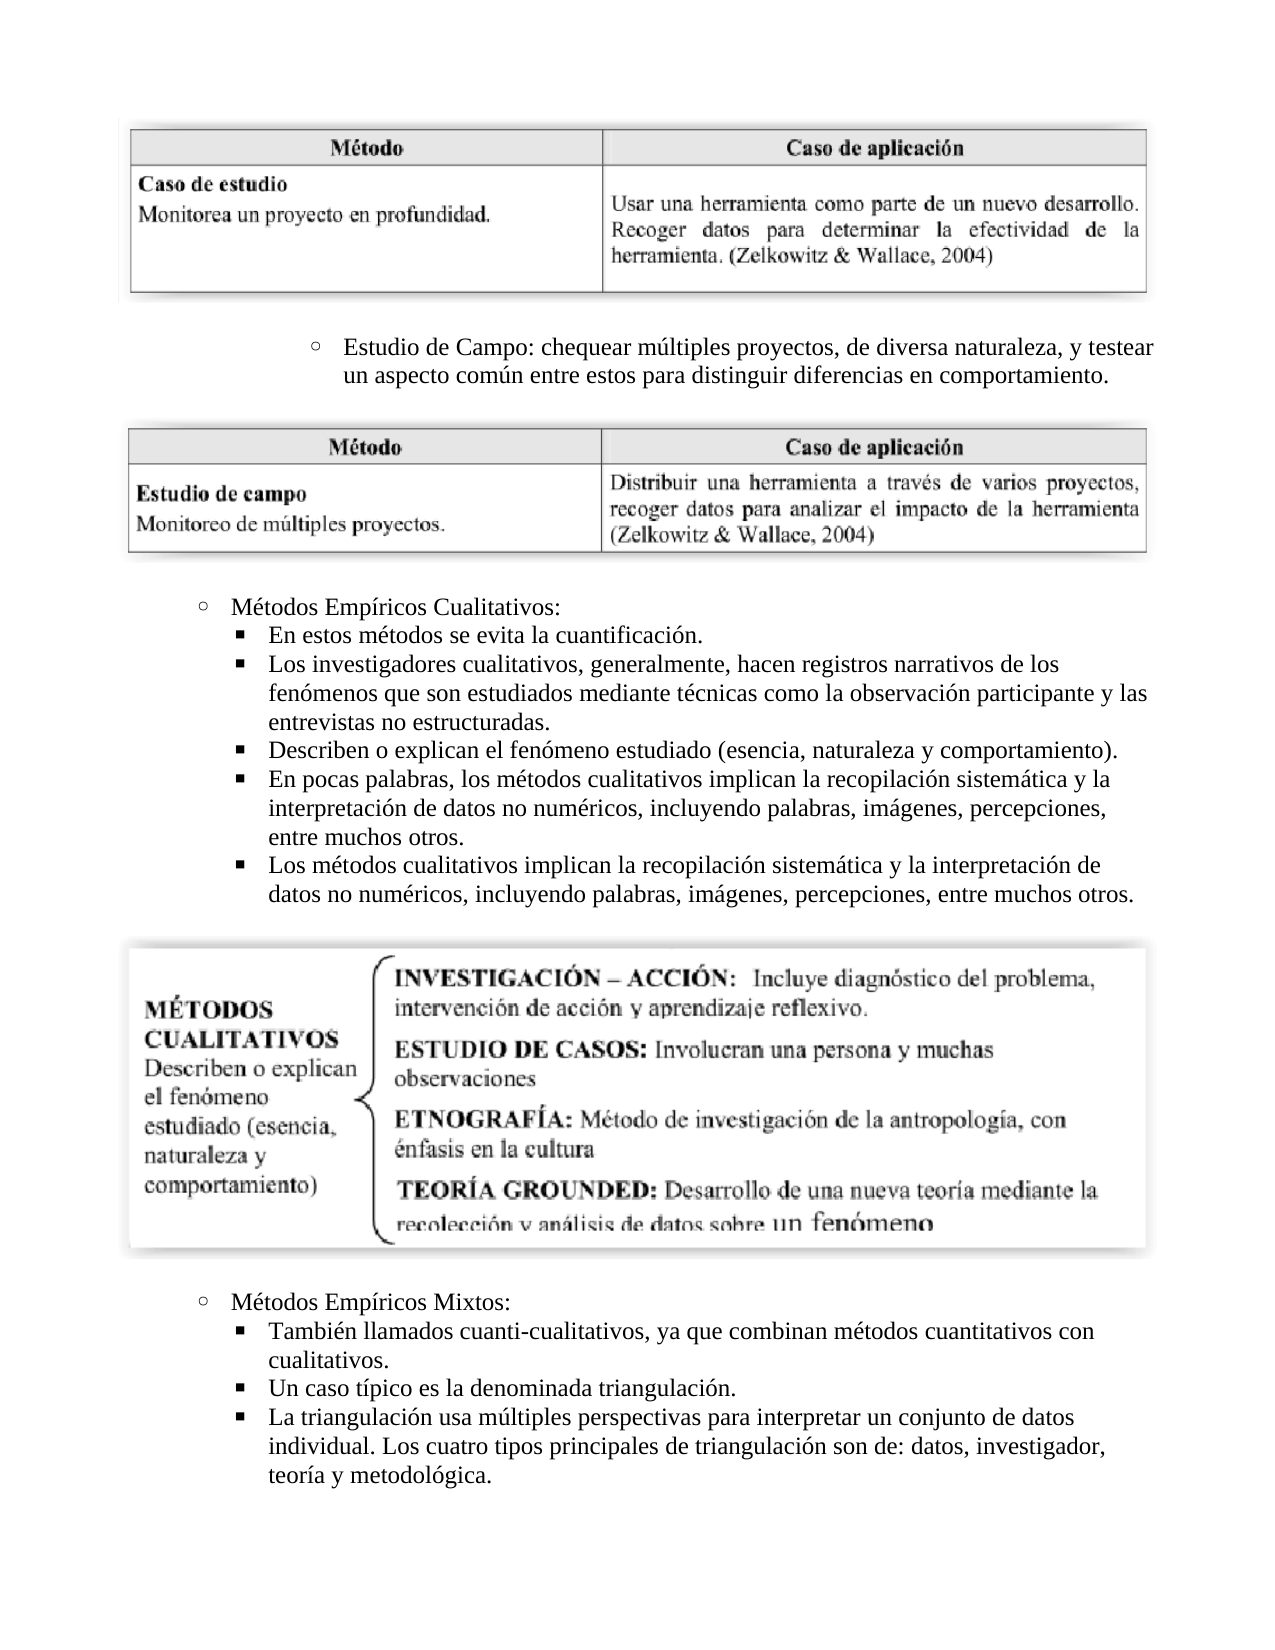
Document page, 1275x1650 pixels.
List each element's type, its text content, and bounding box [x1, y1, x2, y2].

list También llamados cuanti-cualitativos, ya que combinan métodos cuantitativos con cualitativos. [231, 1316, 1157, 1373]
list En estos métodos se evita la cuantificación. [231, 620, 1157, 649]
list Métodos Empíricos Cualitativos: [193, 592, 1157, 620]
list Estudio de Campo: chequear múltiples proyectos, de diversa naturaleza, y testear un aspecto común entre estos para distinguir diferencias en comportamiento. [306, 332, 1157, 389]
picture [118, 118, 1157, 303]
list Métodos Empíricos Mixtos: [193, 1287, 1157, 1316]
list Un caso típico es la denominada triangulación. [231, 1373, 1157, 1402]
list La triangulación usa múltiples perspectivas para interpretar un conjunto de datos individual. Los cuatro tipos principales de triangulación son de: datos, investigador, teoría y metodológica. [231, 1402, 1157, 1488]
list Los métodos cualitativos implican la recopilación sistemática y la interpretación de datos no numéricos, incluyendo palabras, imágenes, percepciones, entre muchos otros. [231, 850, 1157, 908]
picture [118, 418, 1157, 563]
list Los investigadores cualitativos, generalmente, hacen registros narrativos de los fenómenos que son estudiados mediante técnicas como la observación participante y las entrevistas no estructuradas. [231, 649, 1157, 735]
picture [118, 936, 1157, 1259]
list Describen o explican el fenómeno estudiado (esencia, naturaleza y comportamiento). [231, 735, 1157, 764]
list En pocas palabras, los métodos cualitativos implican la recopilación sistemática y la interpretación de datos no numéricos, incluyendo palabras, imágenes, percepciones, entre muchos otros. [231, 764, 1157, 850]
